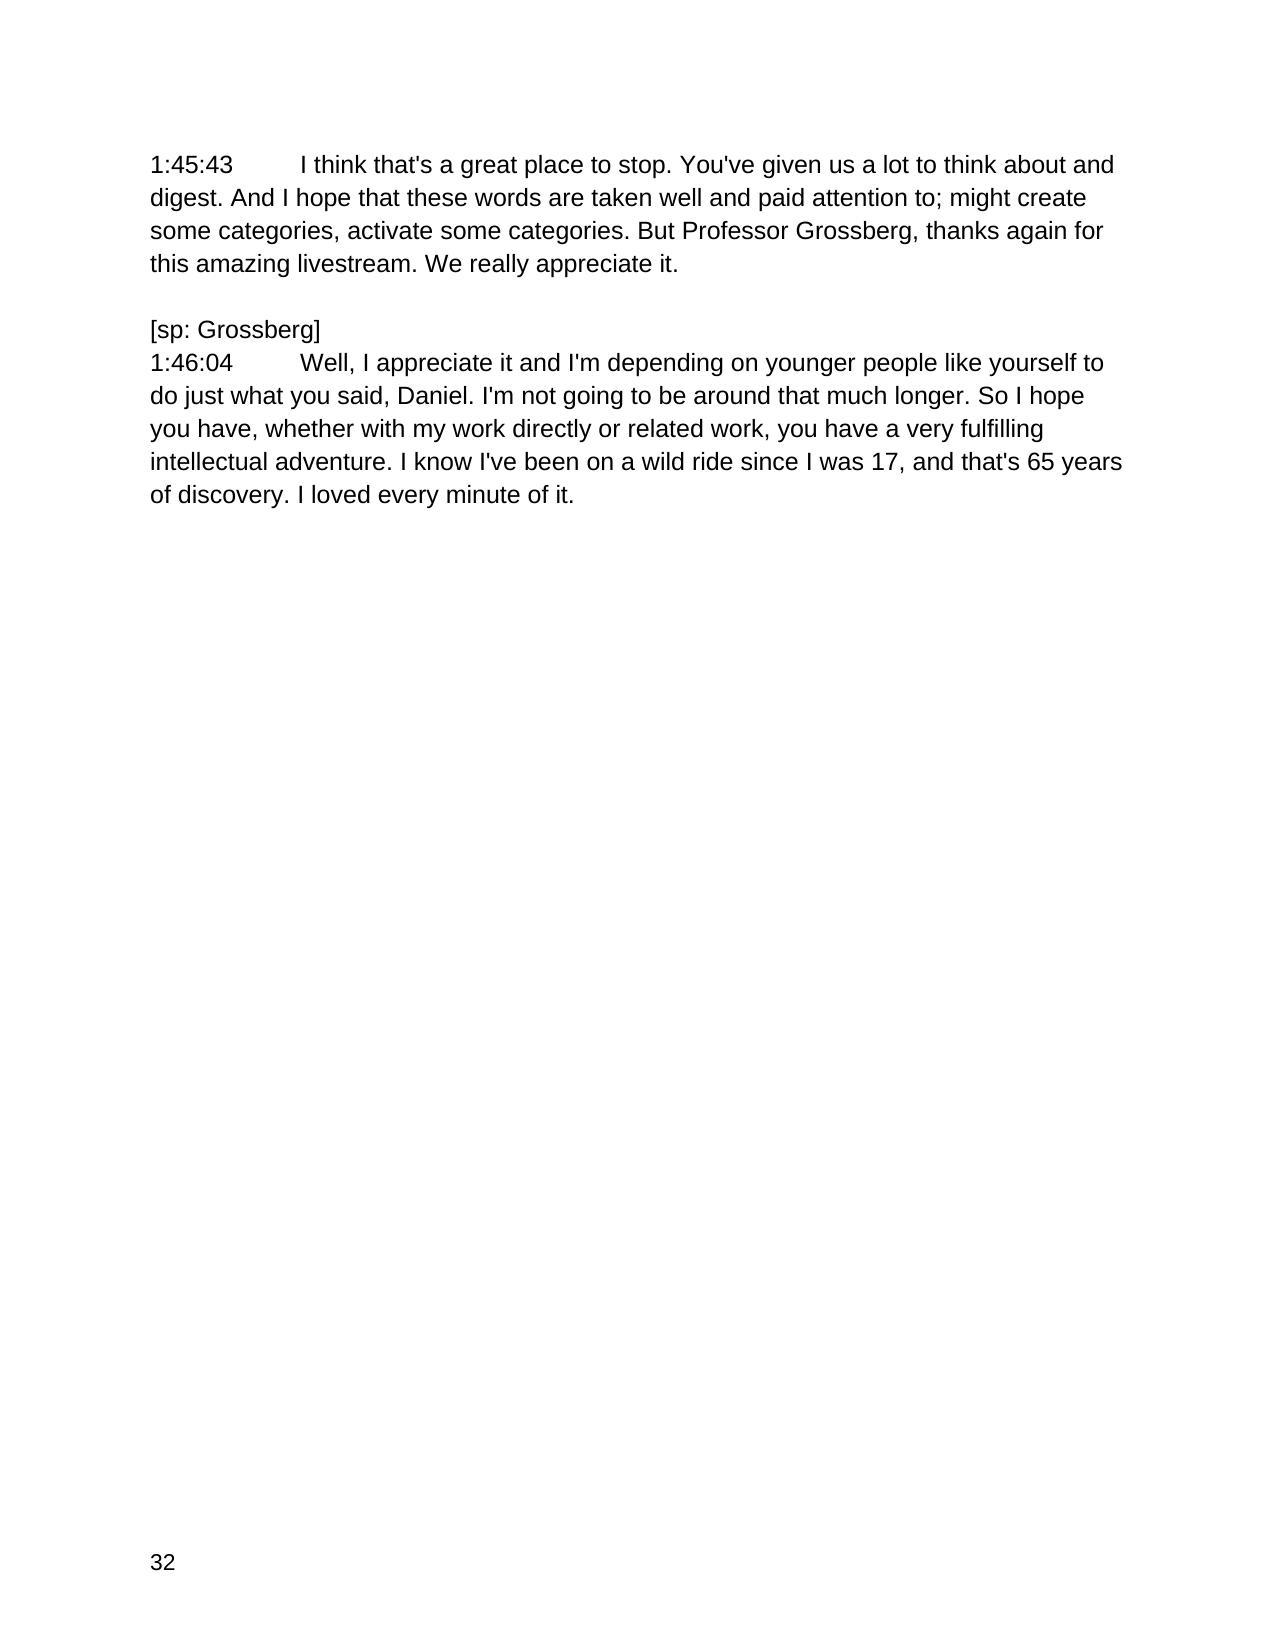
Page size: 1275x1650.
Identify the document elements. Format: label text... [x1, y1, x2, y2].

text [sp: Grossberg] [150, 315, 1125, 344]
text 1:45:43 I think that's a great place to stop. You've given us a lot to think about and digest. And I hope that these words are taken well and paid attention to; might create some categories, activate some categories. But Professor Grossberg, thanks again for this amazing livestream. We really appreciate it. [150, 150, 1125, 278]
text 1:46:04 Well, I appreciate it and I'm depending on younger people like yourself to do just what you said, Daniel. I'm not going to be around that much longer. So I hope you have, whether with my work directly or related work, you have a very fulfilling intellectual adventure. I know I've been on a wild ride since I was 17, and that's 65 years of discovery. I loved every minute of it. [150, 348, 1125, 509]
